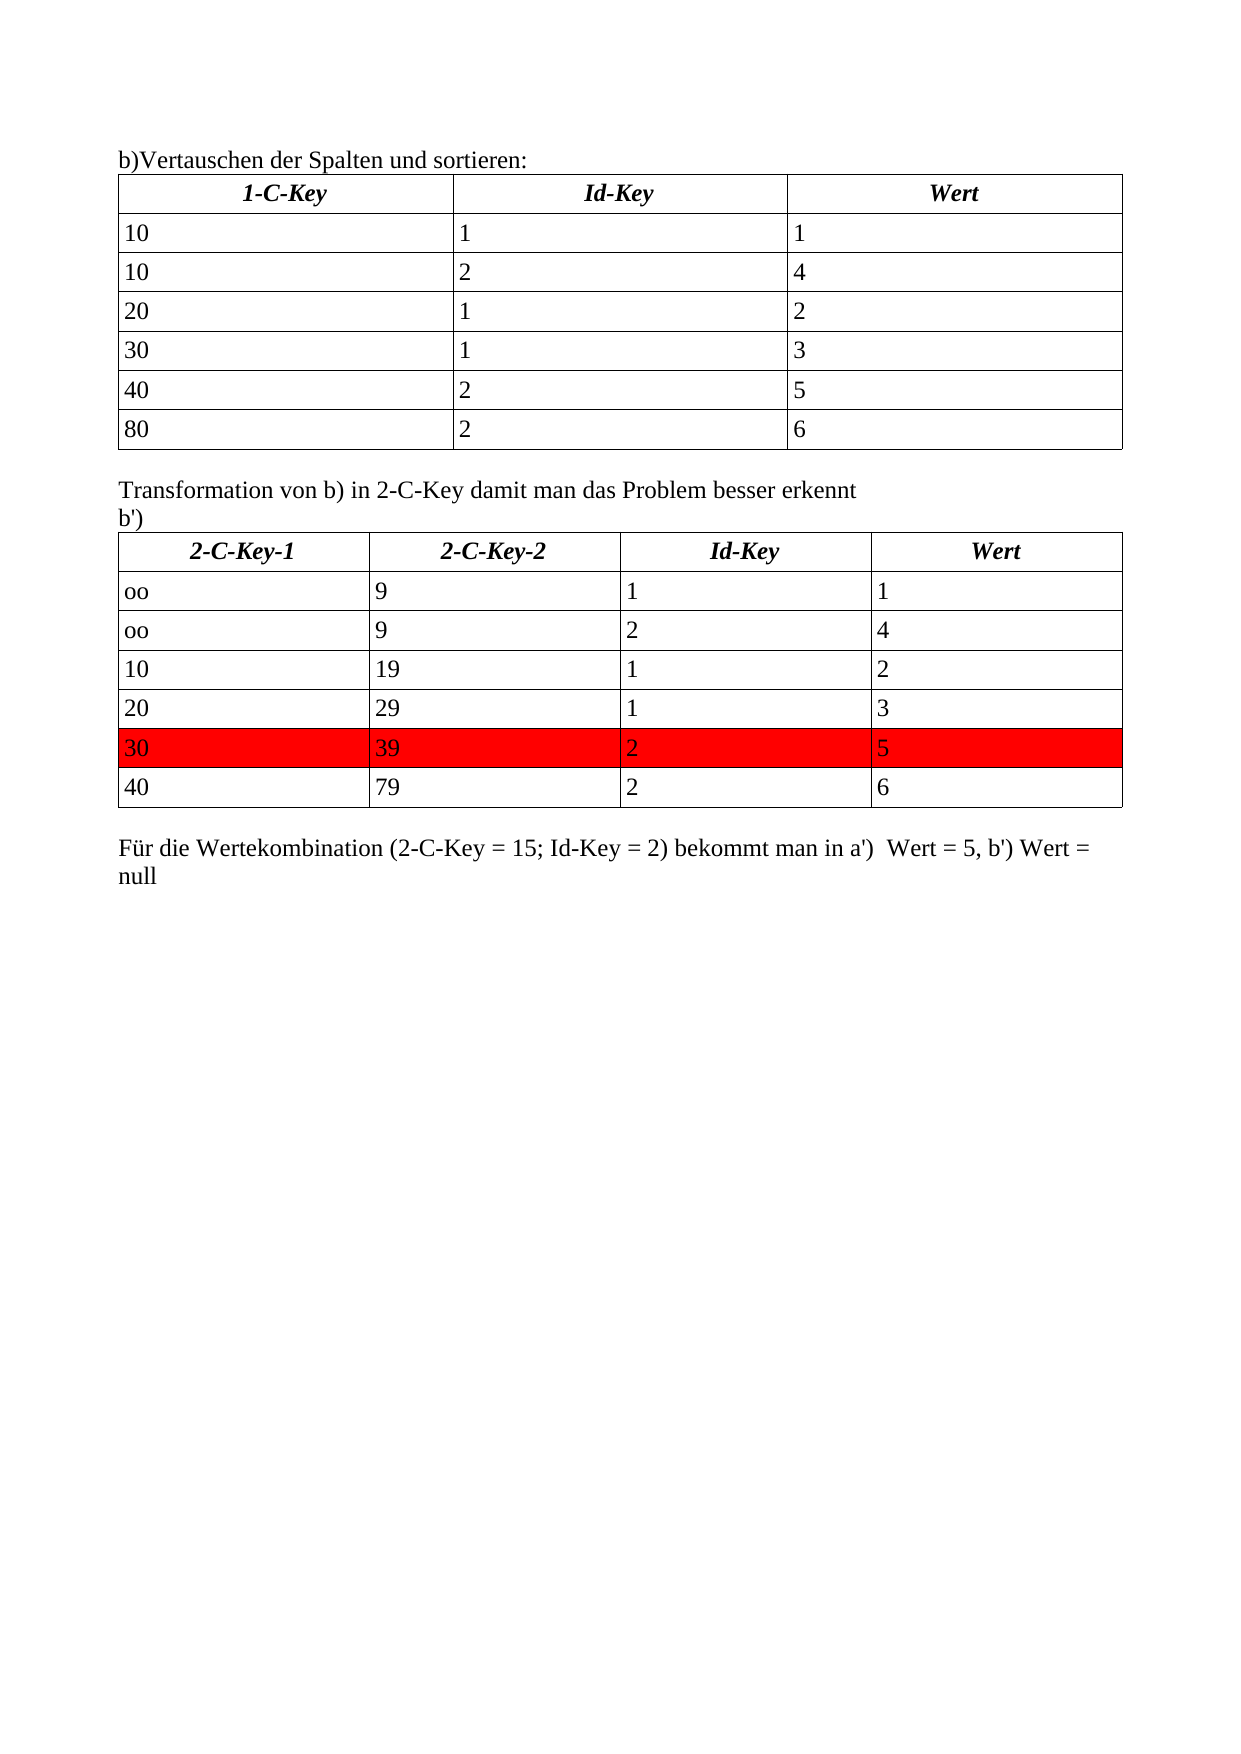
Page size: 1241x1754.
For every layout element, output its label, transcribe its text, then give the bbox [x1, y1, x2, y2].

table_cell 5 [872, 729, 1122, 767]
table_header 2-C-Key-2 [370, 533, 620, 571]
table_cell 4 [788, 253, 1122, 291]
table_cell 10 [119, 214, 453, 252]
table_header 2-C-Key-1 [119, 533, 369, 571]
table_cell 1 [454, 292, 787, 331]
table_header Wert [788, 175, 1122, 213]
table_cell 39 [370, 729, 620, 767]
table_cell 79 [370, 768, 620, 807]
table_cell 2 [788, 292, 1122, 331]
table_cell 29 [370, 690, 620, 728]
table_header 1-C-Key [119, 175, 453, 213]
table_cell 10 [119, 253, 453, 291]
table_cell 80 [119, 410, 453, 448]
table_cell 1 [621, 651, 871, 689]
table_cell 30 [119, 729, 369, 767]
table_cell 2 [454, 371, 787, 409]
table_header Id-Key [621, 533, 871, 571]
table_cell 6 [788, 410, 1122, 448]
table_cell 1 [788, 214, 1122, 252]
table_cell oo [119, 611, 369, 649]
text b)Vertauschen der Spalten und sortieren: [118, 146, 1122, 173]
table_cell 20 [119, 690, 369, 728]
table_cell 2 [454, 410, 787, 448]
table_cell 1 [872, 572, 1122, 610]
table_cell 10 [119, 651, 369, 689]
table_cell 2 [621, 611, 871, 649]
table_cell 9 [370, 611, 620, 649]
table_cell 5 [788, 371, 1122, 409]
table_cell 40 [119, 768, 369, 807]
table_cell 1 [454, 214, 787, 252]
table_cell 2 [454, 253, 787, 291]
table_cell 6 [872, 768, 1122, 807]
table_header Wert [872, 533, 1122, 571]
table_cell 20 [119, 292, 453, 331]
text b') [118, 504, 1122, 532]
text Für die Wertekombination (2-C-Key = 15; Id-Key = 2) bekommt man in a') Wert = 5, b') Wert = null [118, 834, 1122, 890]
table_cell 9 [370, 572, 620, 610]
text Transformation von b) in 2-C-Key damit man das Problem besser erkennt [118, 476, 1122, 504]
table_cell 2 [621, 729, 871, 767]
table_cell 2 [872, 651, 1122, 689]
table_cell 2 [621, 768, 871, 807]
table_cell 19 [370, 651, 620, 689]
table_cell 1 [621, 690, 871, 728]
table_header Id-Key [454, 175, 787, 213]
table_cell 4 [872, 611, 1122, 649]
table_cell 40 [119, 371, 453, 409]
table_cell 1 [454, 332, 787, 370]
table_cell 3 [788, 332, 1122, 370]
table_cell 30 [119, 332, 453, 370]
table_cell 1 [621, 572, 871, 610]
table_cell oo [119, 572, 369, 610]
table_cell 3 [872, 690, 1122, 728]
